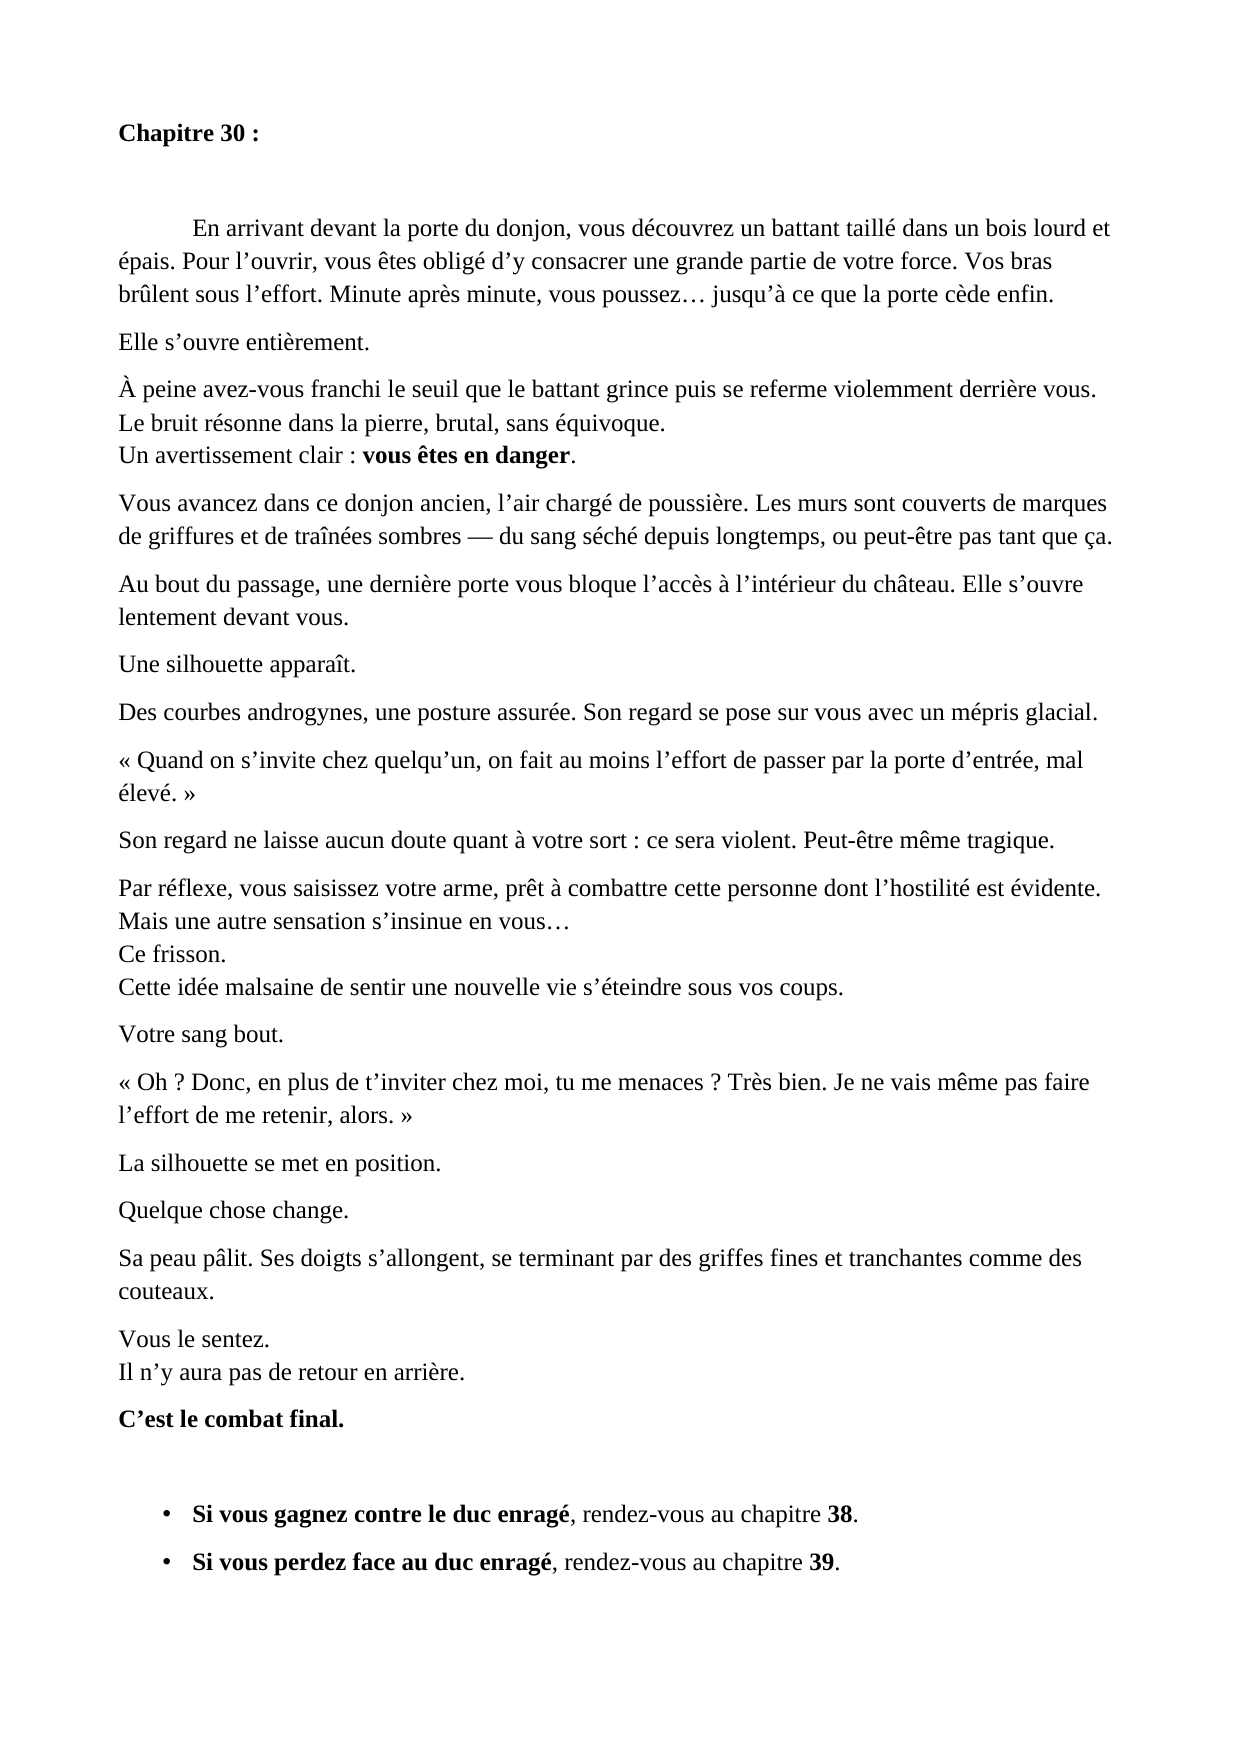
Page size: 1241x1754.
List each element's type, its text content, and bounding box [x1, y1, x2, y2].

text La silhouette se met en position. [118, 1148, 1122, 1177]
list Si vous perdez face au duc enragé, rendez-vous au chapitre 39. [162, 1547, 1122, 1576]
text Quelque chose change. [118, 1195, 1122, 1224]
text Chapitre 30 : [118, 118, 1122, 147]
text Vous le sentez. Il n’y aura pas de retour en arrière. [118, 1324, 1122, 1385]
text Une silhouette apparaît. [118, 649, 1122, 678]
text Son regard ne laisse aucun doute quant à votre sort : ce sera violent. Peut-être même tragique. [118, 825, 1122, 854]
text Votre sang bout. [118, 1019, 1122, 1048]
list Si vous gagnez contre le duc enragé, rendez-vous au chapitre 38. [162, 1499, 1122, 1528]
text Des courbes androgynes, une posture assurée. Son regard se pose sur vous avec un mépris glacial. [118, 697, 1122, 726]
text Par réflexe, vous saisissez votre arme, prêt à combattre cette personne dont l’hostilité est évidente. Mais une autre sensation s’insinue en vous… Ce frisson. Cette idée malsaine de sentir une nouvelle vie s’éteindre sous vos coups. [118, 873, 1122, 1001]
text Sa peau pâlit. Ses doigts s’allongent, se terminant par des griffes fines et tranchantes comme des couteaux. [118, 1243, 1122, 1305]
text Au bout du passage, une dernière porte vous bloque l’accès à l’intérieur du château. Elle s’ouvre lentement devant vous. [118, 569, 1122, 631]
text « Quand on s’invite chez quelqu’un, on fait au moins l’effort de passer par la porte d’entrée, mal élevé. » [118, 745, 1122, 806]
text C’est le combat final. [118, 1404, 1122, 1433]
text À peine avez-vous franchi le seuil que le battant grince puis se referme violemment derrière vous. Le bruit résonne dans la pierre, brutal, sans équivoque. Un avertissement clair : vous êtes en danger. [118, 374, 1122, 469]
text « Oh ? Donc, en plus de t’inviter chez moi, tu me menaces ? Très bien. Je ne vais même pas faire l’effort de me retenir, alors. » [118, 1067, 1122, 1129]
text Elle s’ouvre entièrement. [118, 327, 1122, 356]
text En arrivant devant la porte du donjon, vous découvrez un battant taillé dans un bois lourd et épais. Pour l’ouvrir, vous êtes obligé d’y consacrer une grande partie de votre force. Vos bras brûlent sous l’effort. Minute après minute, vous poussez… jusqu’à ce que la porte cède enfin. [118, 213, 1122, 308]
text Vous avancez dans ce donjon ancien, l’air chargé de poussière. Les murs sont couverts de marques de griffures et de traînées sombres — du sang séché depuis longtemps, ou peut-être pas tant que ça. [118, 488, 1122, 550]
